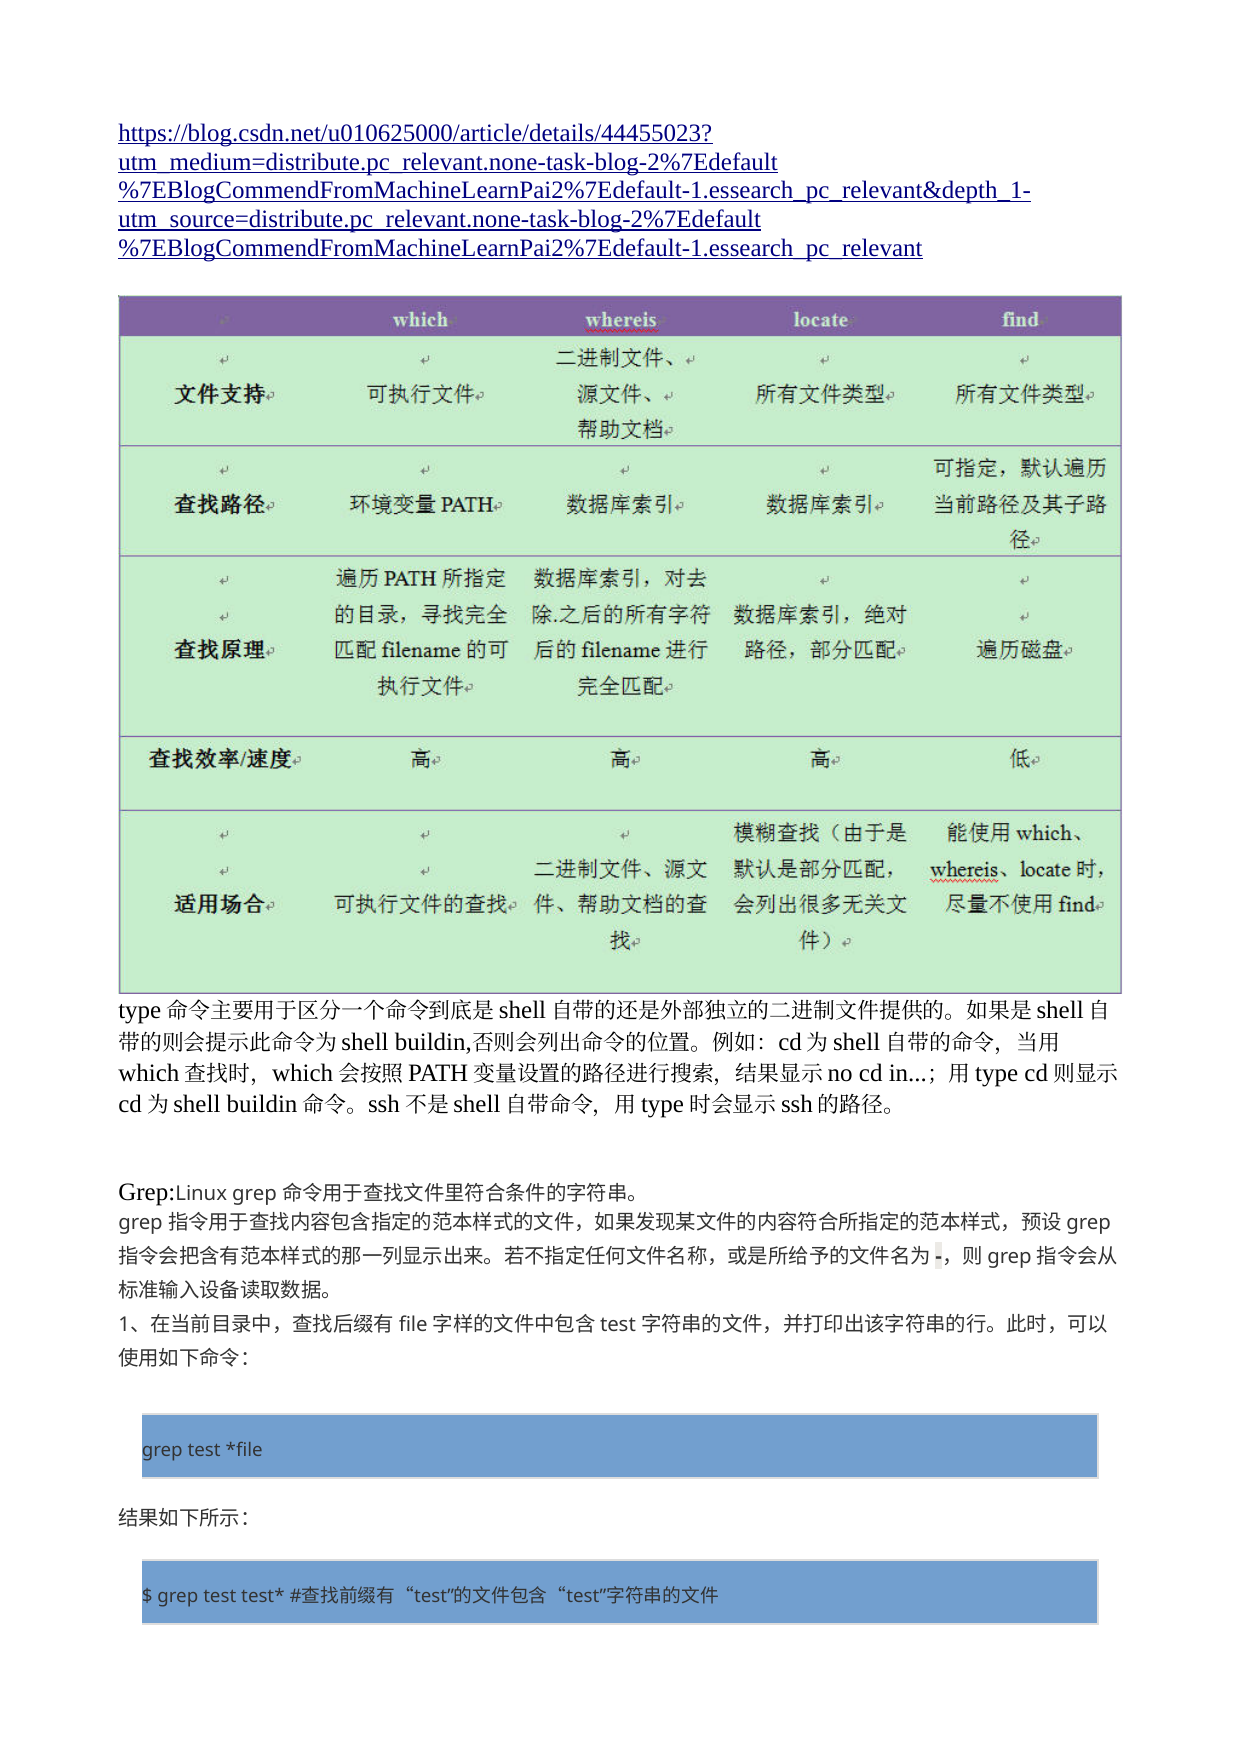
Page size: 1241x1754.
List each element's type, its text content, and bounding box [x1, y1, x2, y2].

text grep test *file [142, 1415, 1097, 1477]
text 1、在当前目录中，查找后缀有 file 字样的文件中包含 test 字符串的文件，并打印出该字符串的行。此时，可以使用如下命令： [118, 1307, 1122, 1371]
text 结果如下所示： [118, 1502, 1122, 1532]
text https://blog.csdn.net/u010625000/article/details/44455023?utm_medium=distribute.pc_relevant.none-task-blog-2%7Edefault%7EBlogCommendFromMachineLearnPai2%7Edefault-1.essearch_pc_relevant&depth_1-utm_source=distribute.pc_relevant.none-task-blog-2%7Edefault%7EBlogCommendFromMachineLearnPai2%7Edefault-1.essearch_pc_relevant [118, 118, 1122, 262]
text grep 指令用于查找内容包含指定的范本样式的文件，如果发现某文件的内容符合所指定的范本样式，预设 grep 指令会把含有范本样式的那一列显示出来。若不指定任何文件名称，或是所给予的文件名为 -，则 grep 指令会从标准输入设备读取数据。 [118, 1206, 1122, 1303]
picture [118, 295, 1123, 994]
text type命令主要用于区分一个命令到底是shell自带的还是外部独立的二进制文件提供的。如果是shell自带的则会提示此命令为shell buildin,否则会列出命令的位置。例如：cd为shell自带的命令，当用which查找时，which会按照PATH变量设置的路径进行搜索，结果显示no cd in...；用type cd则显示cd为shell buildin命令。ssh不是shell自带命令，用type时会显示ssh的路径。 [118, 994, 1122, 1119]
text $ grep test test* #查找前缀有“test”的文件包含“test”字符串的文件 [142, 1561, 1097, 1623]
text Grep:Linux grep 命令用于查找文件里符合条件的字符串。 [118, 1177, 1122, 1206]
